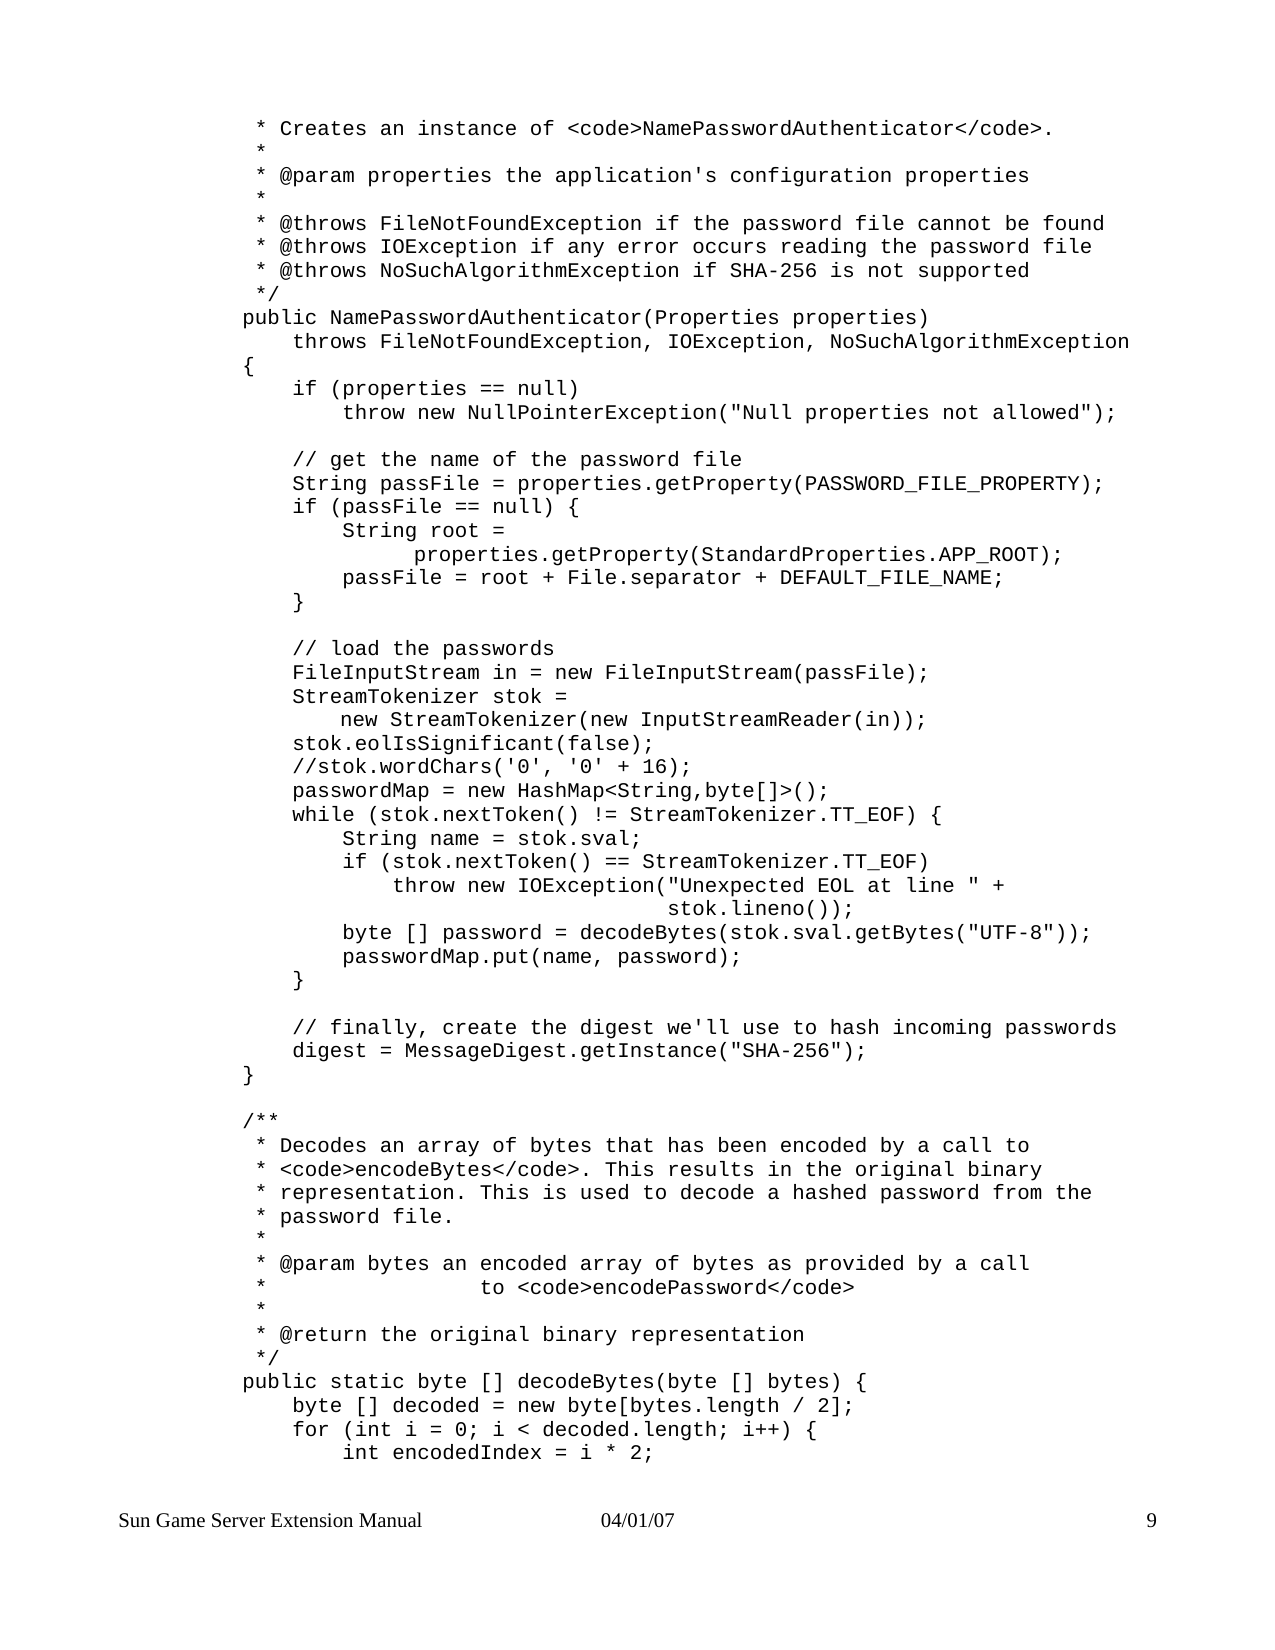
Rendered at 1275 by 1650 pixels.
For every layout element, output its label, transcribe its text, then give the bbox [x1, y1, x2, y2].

text if (stok.nextToken() == StreamTokenizer.TT_EOF) [192, 851, 1157, 875]
text stok.eolIsSignificant(false); [192, 733, 1157, 757]
text new StreamTokenizer(new InputStreamReader(in)); [192, 709, 1157, 733]
text // get the name of the password file [192, 449, 1157, 473]
text */ [192, 1348, 1157, 1371]
text FileInputStream in = new FileInputStream(passFile); [192, 662, 1157, 686]
text * @throws IOException if any error occurs reading the password file [192, 236, 1157, 260]
text passwordMap.put(name, password); [192, 946, 1157, 969]
text int encodedIndex = i * 2; [192, 1442, 1157, 1466]
text public static byte [] decodeBytes(byte [] bytes) { [192, 1371, 1157, 1395]
text if (properties == null) [192, 378, 1157, 402]
text * @param bytes an encoded array of bytes as provided by a call [192, 1253, 1157, 1277]
text for (int i = 0; i < decoded.length; i++) { [192, 1419, 1157, 1442]
text } [192, 1064, 1157, 1088]
text * [192, 1300, 1157, 1324]
text // finally, create the digest we'll use to hash incoming passwords [192, 1017, 1157, 1040]
text byte [] decoded = new byte[bytes.length / 2]; [192, 1395, 1157, 1419]
text * Decodes an array of bytes that has been encoded by a call to [192, 1135, 1157, 1158]
text while (stok.nextToken() != StreamTokenizer.TT_EOF) { [192, 804, 1157, 827]
text /** [192, 1111, 1157, 1135]
text String root = [192, 520, 1157, 544]
text StreamTokenizer stok = [192, 686, 1157, 709]
text } [192, 969, 1157, 993]
text * Creates an instance of <code>NamePasswordAuthenticator</code>. [192, 118, 1157, 142]
text throw new NullPointerException("Null properties not allowed"); [192, 402, 1157, 426]
text passwordMap = new HashMap<String,byte[]>(); [192, 780, 1157, 804]
text String passFile = properties.getProperty(PASSWORD_FILE_PROPERTY); [192, 473, 1157, 496]
text byte [] password = decodeBytes(stok.sval.getBytes("UTF-8")); [192, 922, 1157, 946]
text throws FileNotFoundException, IOException, NoSuchAlgorithmException [192, 331, 1157, 354]
text //stok.wordChars('0', '0' + 16); [192, 757, 1157, 780]
text throw new IOException("Unexpected EOL at line " + [192, 875, 1157, 898]
text String name = stok.sval; [192, 827, 1157, 851]
text * [192, 142, 1157, 165]
text * representation. This is used to decode a hashed password from the [192, 1182, 1157, 1206]
text public NamePasswordAuthenticator(Properties properties) [192, 307, 1157, 331]
text passFile = root + File.separator + DEFAULT_FILE_NAME; [192, 567, 1157, 591]
text // load the passwords [192, 638, 1157, 662]
text * <code>encodeBytes</code>. This results in the original binary [192, 1158, 1157, 1182]
text stok.lineno()); [192, 898, 1157, 922]
text * @throws NoSuchAlgorithmException if SHA-256 is not supported [192, 260, 1157, 284]
text */ [192, 284, 1157, 307]
text } [192, 591, 1157, 615]
text * password file. [192, 1206, 1157, 1229]
text * @return the original binary representation [192, 1324, 1157, 1348]
text if (passFile == null) { [192, 496, 1157, 520]
text * [192, 189, 1157, 213]
text * @param properties the application's configuration properties [192, 165, 1157, 189]
text { [192, 354, 1157, 378]
text digest = MessageDigest.getInstance("SHA-256"); [192, 1040, 1157, 1064]
text * [192, 1229, 1157, 1253]
text * @throws FileNotFoundException if the password file cannot be found [192, 213, 1157, 236]
text * to <code>encodePassword</code> [192, 1277, 1157, 1300]
text properties.getProperty(StandardProperties.APP_ROOT); [192, 544, 1157, 567]
